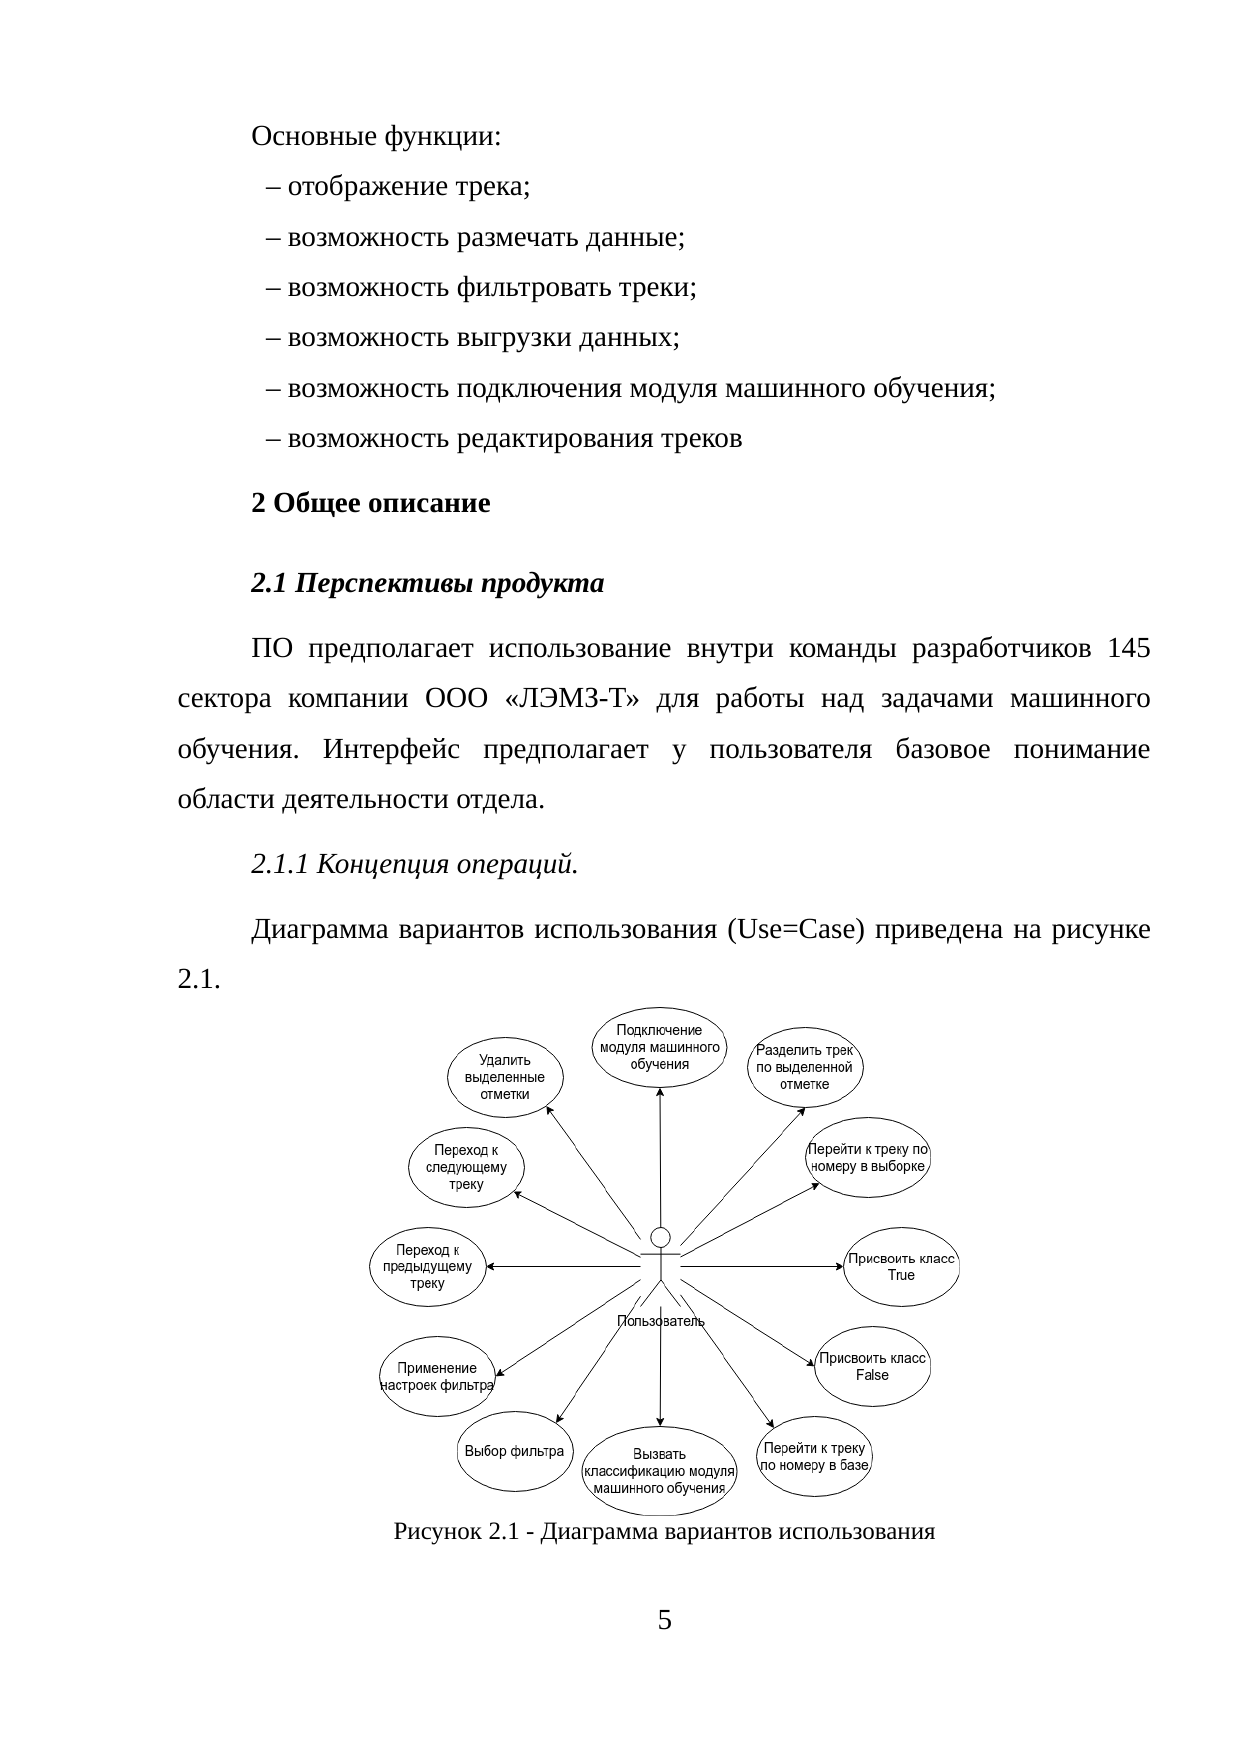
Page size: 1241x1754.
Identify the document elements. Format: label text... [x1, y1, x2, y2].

text Основные функции: [177, 118, 1152, 152]
list возможность выгрузки данных; [252, 319, 1152, 353]
subtitle Общее описание [251, 485, 1152, 519]
subtitle Концепция операций. [251, 846, 1152, 880]
list отображение трека; [252, 168, 1152, 202]
text Диаграмма вариантов использования (Use=Case) приведена на рисунке 2.1. [177, 911, 1152, 1008]
list возможность подключения модуля машинного обучения; [252, 370, 1152, 403]
picture [369, 1007, 960, 1516]
text ПО предполагает использование внутри команды разработчиков 145 сектора компании ООО «ЛЭМЗ-Т» для работы над задачами машинного обучения. Интерфейс предполагает у пользователя базовое понимание области деятельности отдела. [177, 630, 1152, 814]
subtitle Перспективы продукта [251, 565, 1152, 598]
text Рисунок 2.1 - Диаграмма вариантов использования [339, 1008, 989, 1544]
text [339, 1544, 989, 1556]
list возможность размечать данные; [252, 219, 1152, 252]
list возможность редактирования треков [252, 420, 1152, 453]
list возможность фильтровать треки; [252, 269, 1152, 303]
